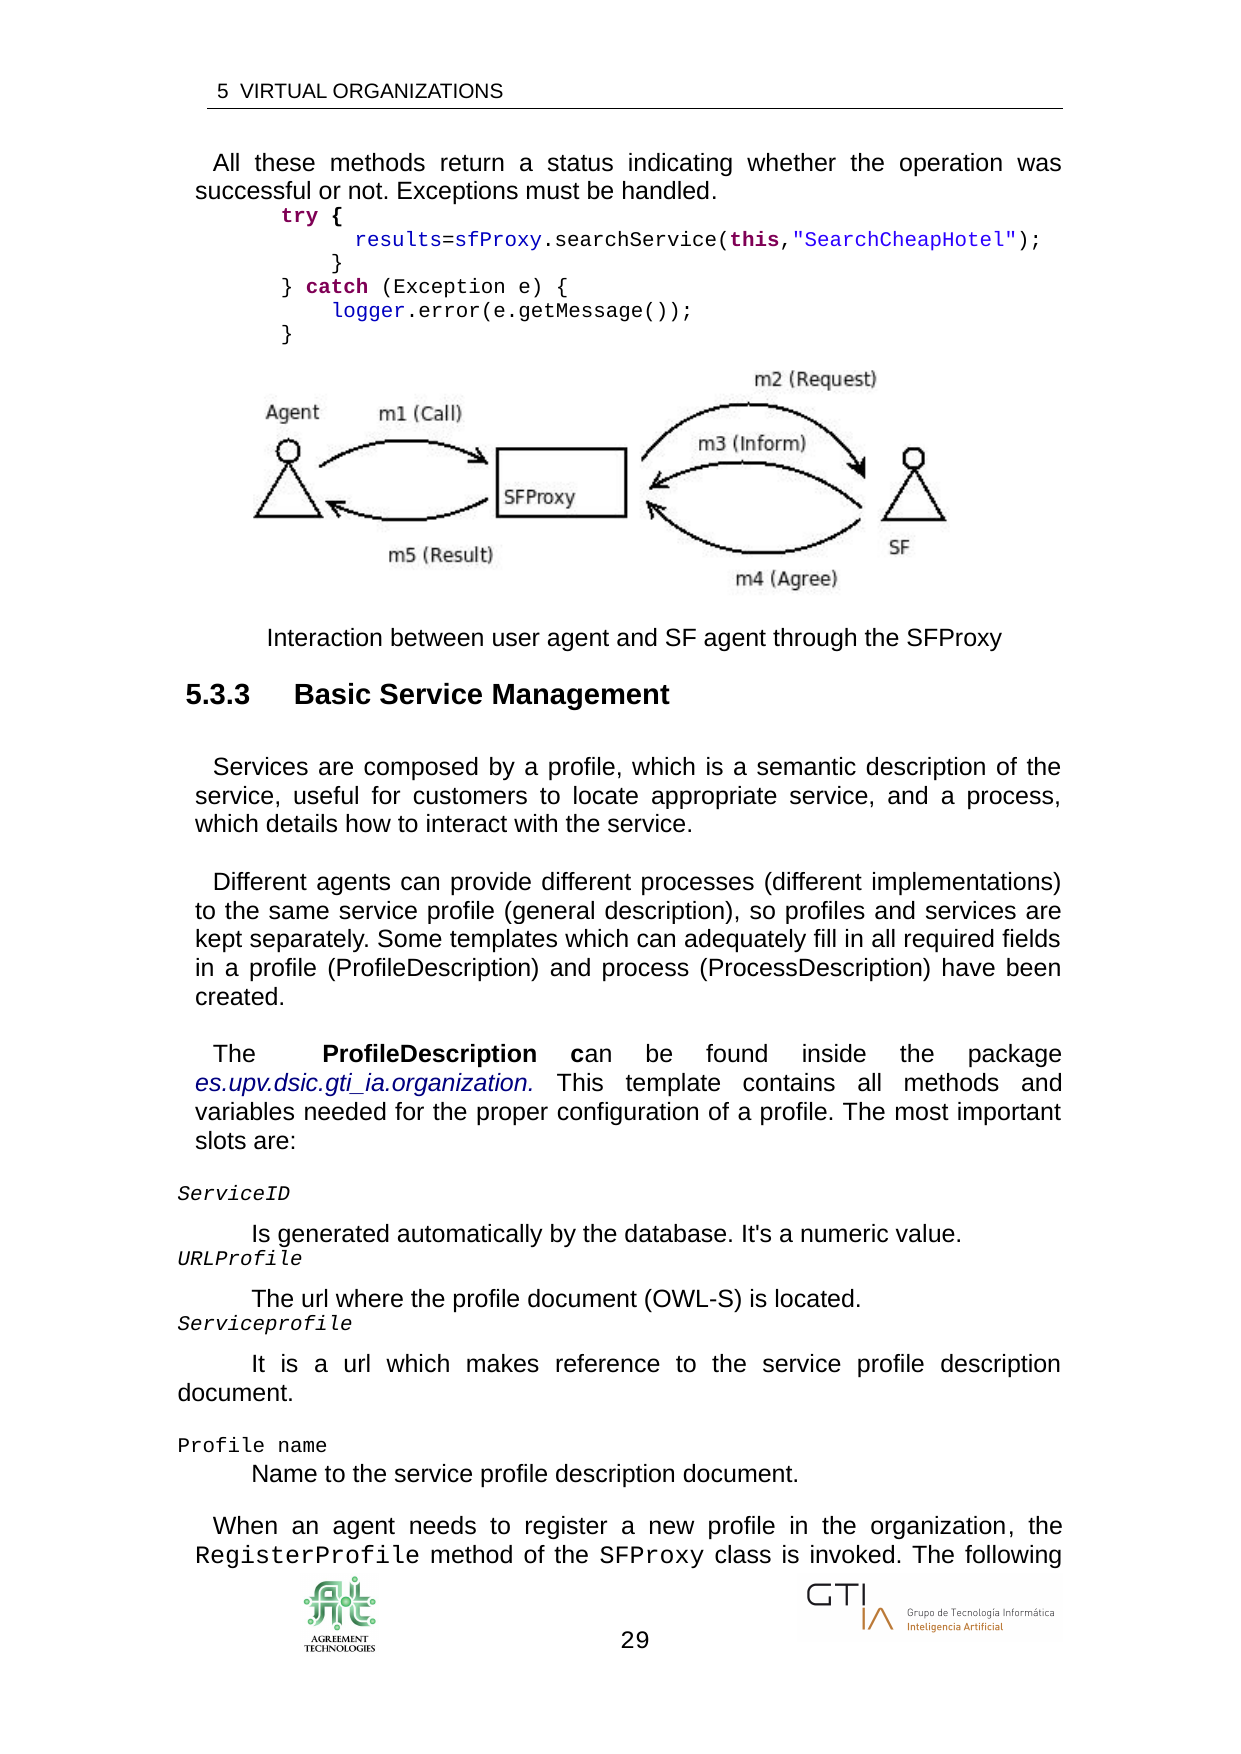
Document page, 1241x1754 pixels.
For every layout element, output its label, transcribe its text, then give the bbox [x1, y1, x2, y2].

text try { [207, 205, 1063, 229]
text } [207, 252, 1063, 276]
text Services are composed by a profile, which is a semantic description of the service, useful for customers to locate appropriate service, and a process, which details how to interact with the service. [195, 752, 1063, 838]
list Serviceprofile [177, 1313, 1063, 1337]
picture [299, 1573, 380, 1657]
list ServiceID [177, 1183, 1063, 1207]
text } [207, 323, 1063, 347]
list URLProfile [177, 1248, 1063, 1272]
text Different agents can provide different processes (different implementations) to the same service profile (general description), so profiles and services are kept separately. Some templates which can adequately fill in all required fields in a profile (ProfileDescription) and process (ProcessDescription) have been created. [195, 867, 1063, 1011]
text The ProfileDescription can be found inside the package es.upv.dsic.gti_ia.organization. This template contains all methods and variables needed for the proper configuration of a profile. The most important slots are: [195, 1039, 1063, 1154]
picture [252, 370, 950, 600]
text When an agent needs to register a new profile in the organization, the RegisterProfile method of the SFProxy class is invoked. The following [195, 1511, 1063, 1571]
picture [797, 1573, 1063, 1642]
text Profile name [177, 1435, 1063, 1459]
text The url where the profile document (OWL-S) is located. [177, 1284, 1063, 1313]
text Name to the service profile description document. [177, 1459, 1063, 1488]
text } catch (Exception e) { [207, 276, 1063, 300]
text Is generated automatically by the database. It's a numeric value. [177, 1219, 1063, 1248]
text results=sfProxy.searchService(this,"SearchCheapHotel"); [207, 229, 1063, 252]
text All these methods return a status indicating whether the operation was successful or not. Exceptions must be handled. [195, 148, 1063, 205]
text Interaction between user agent and SF agent through the SFProxy [207, 623, 1063, 652]
text It is a url which makes reference to the service profile description document. [177, 1349, 1063, 1407]
subtitle Basic Service Management [177, 677, 1063, 711]
text logger.error(e.getMessage()); [207, 300, 1063, 323]
